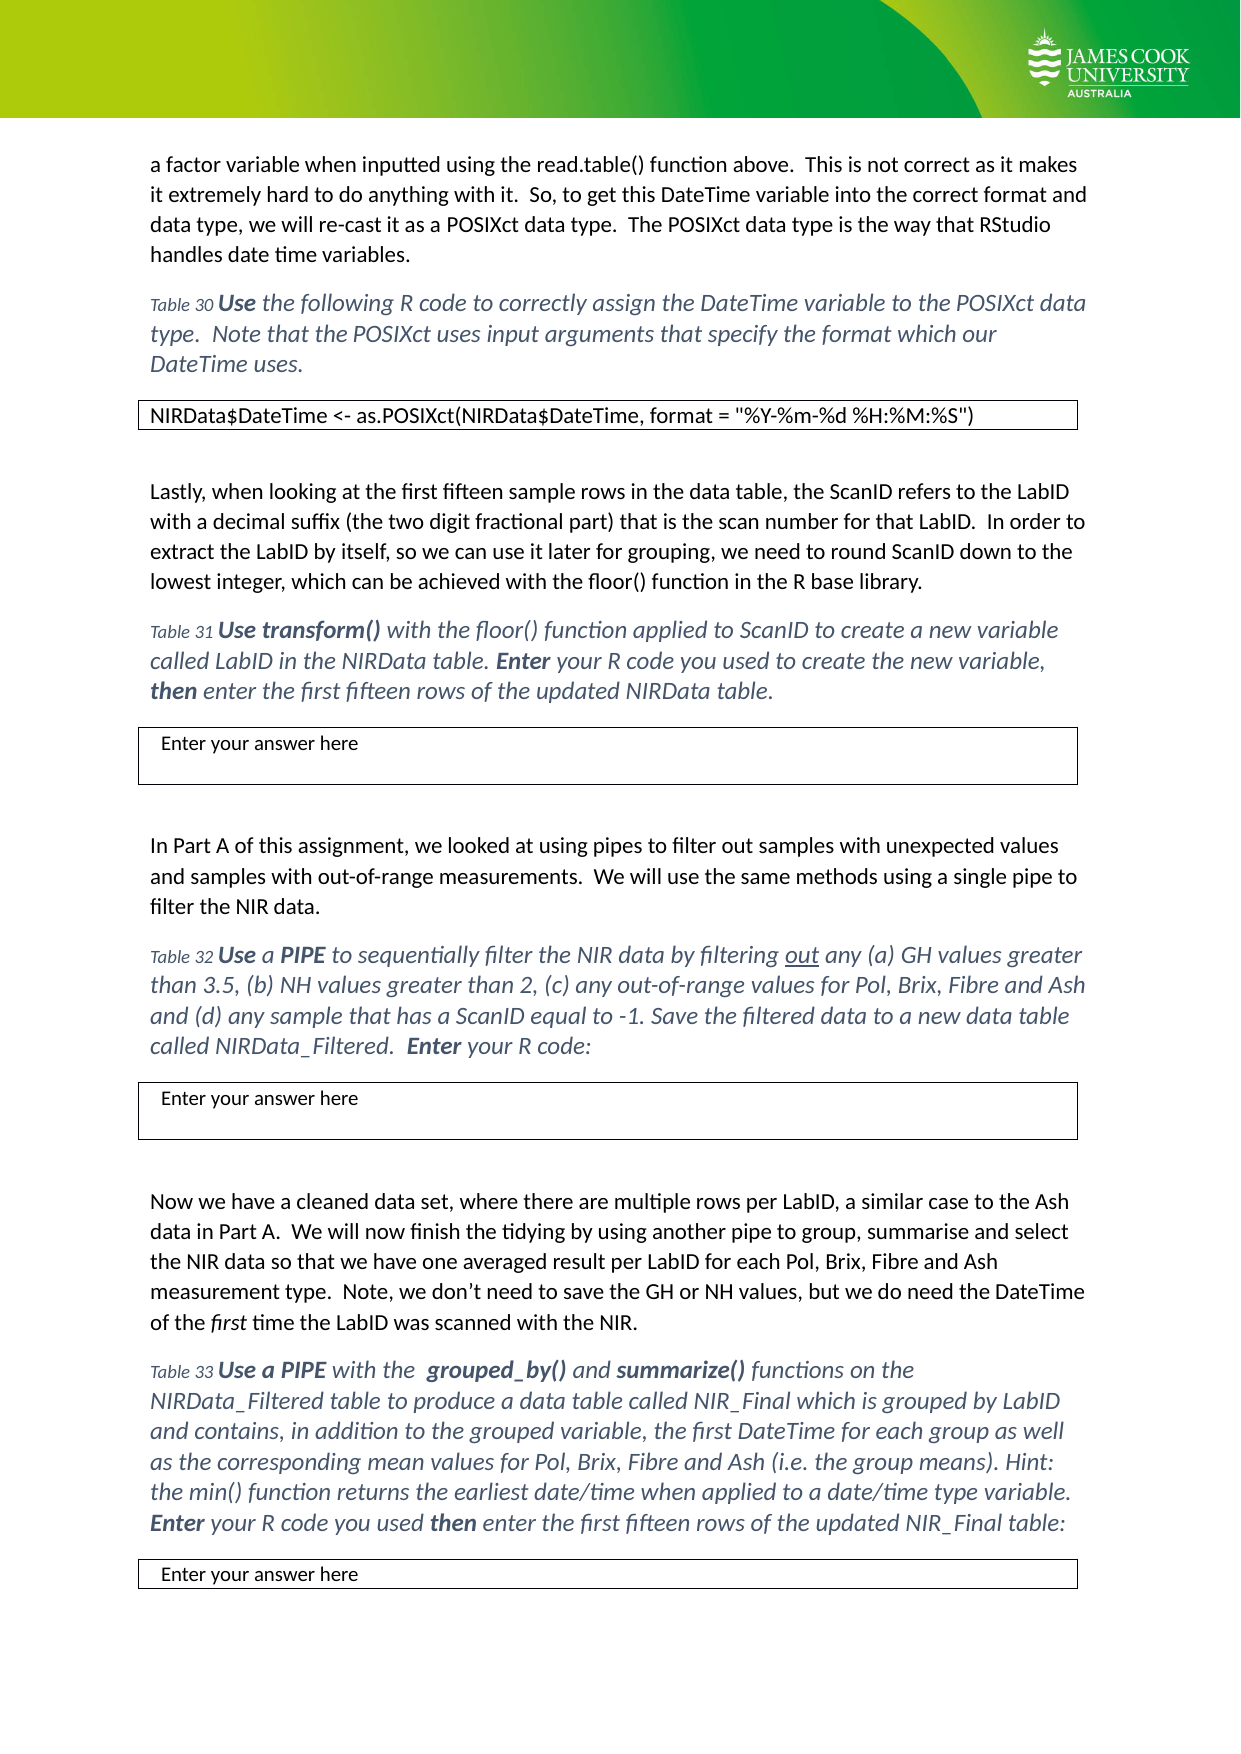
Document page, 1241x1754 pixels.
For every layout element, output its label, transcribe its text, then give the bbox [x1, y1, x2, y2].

text Table 30 Use the following R code to correctly assign the DateTime variable to the POSIXct data type. Note that the POSIXct uses input arguments that specify the format which our DateTime uses. [150, 287, 1090, 379]
table_header Enter your answer here [139, 1560, 1077, 1587]
table_header NIRData$DateTime <- as.POSIXct(NIRData$DateTime, format = "%Y-%m-%d %H:%M:%S") [139, 401, 1077, 429]
text In Part A of this assignment, we looked at using pipes to filter out samples with unexpected values and samples with out-of-range measurements. We will use the same methods using a single pipe to filter the NIR data. [150, 832, 1090, 920]
text Now we have a cleaned data set, where there are multiple rows per LabID, a similar case to the Ash data in Part A. We will now finish the tidying by using another pipe to group, summarise and select the NIR data so that we have one averaged result per LabID for each Pol, Brix, Fibre and Ash measurement type. Note, we don’t need to save the GH or NH values, but we do need the DateTime of the first time the LabID was scanned with the NIR. [150, 1187, 1090, 1336]
text Table 31 Use transform() with the floor() function applied to ScanID to create a new variable called LabID in the NIRData table. Enter your R code you used to create the new variable, then enter the first fifteen rows of the updated NIRData table. [150, 614, 1090, 706]
picture [0, 0, 1241, 118]
table_header Enter your answer here [139, 1083, 1077, 1139]
text Table 33 Use a PIPE with the grouped_by() and summarize() functions on the NIRData_Filtered table to produce a data table called NIR_Final which is grouped by LabID and contains, in addition to the grouped variable, the first DateTime for each group as well as the corresponding mean values for Pol, Brix, Fibre and Ash (i.e. the group means). Hint: the min() function returns the earliest date/time when applied to a date/time type variable. Enter your R code you used then enter the first fifteen rows of the updated NIR_Final table: [150, 1354, 1090, 1538]
text Table 32 Use a PIPE to sequentially filter the NIR data by filtering out any (a) GH values greater than 3.5, (b) NH values greater than 2, (c) any out-of-range values for Pol, Brix, Fibre and Ash and (d) any sample that has a ScanID equal to -1. Save the filtered data to a new data table called NIRData_Filtered. Enter your R code: [150, 939, 1090, 1061]
table_header Enter your answer here [139, 728, 1077, 784]
text Lastly, when looking at the first fifteen sample rows in the data table, the ScanID refers to the LabID with a decimal suffix (the two digit fractional part) that is the scan number for that LabID. In order to extract the LabID by itself, so we can use it later for grouping, we need to round ScanID down to the lowest integer, which can be achieved with the floor() function in the R base library. [150, 477, 1090, 596]
text a factor variable when inputted using the read.table() function above. This is not correct as it makes it extremely hard to do anything with it. So, to get this DateTime variable into the correct format and data type, we will re-cast it as a POSIXct data type. The POSIXct data type is the way that RStudio handles date time variables. [150, 150, 1090, 269]
